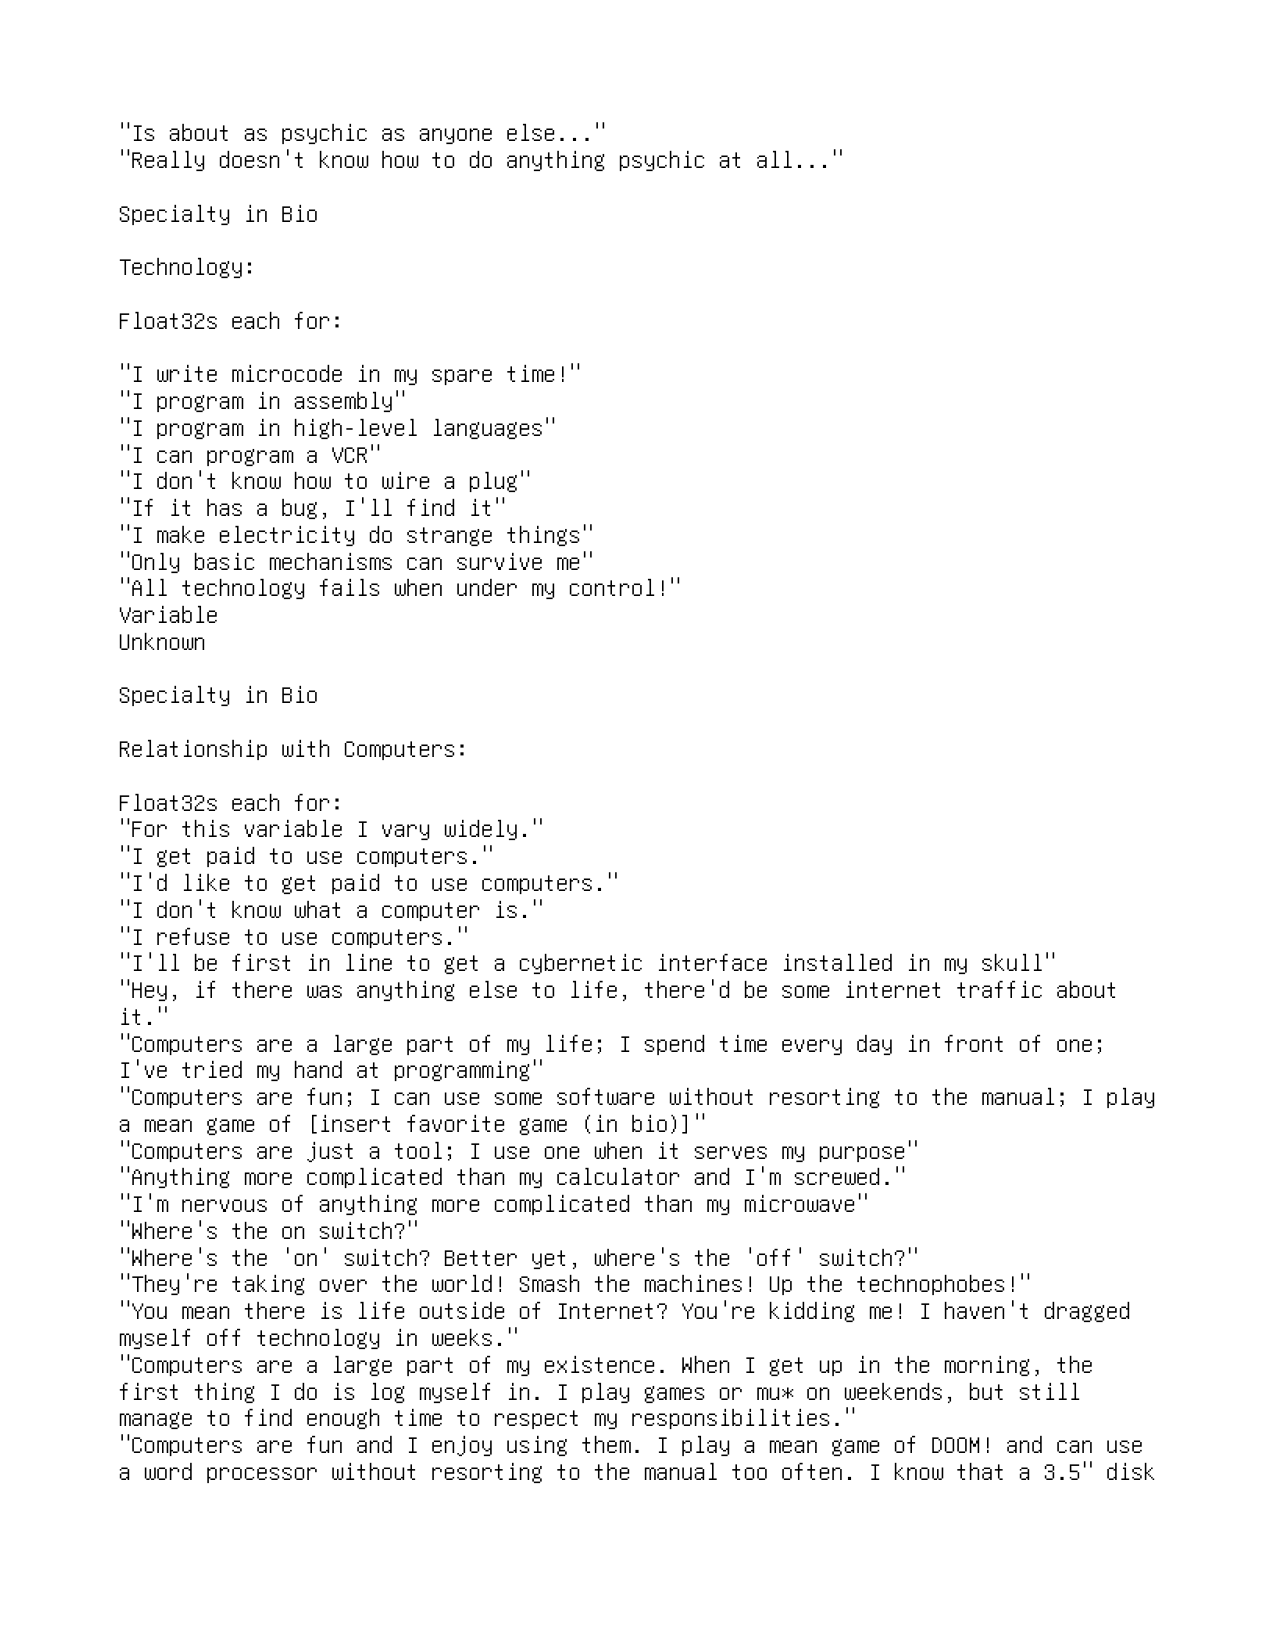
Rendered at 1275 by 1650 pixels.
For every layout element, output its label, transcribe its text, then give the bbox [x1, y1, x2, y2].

text "Where's the 'on' switch? Better yet, where's the 'off' switch?" [118, 1242, 1157, 1269]
text "I can program a VCR" [118, 439, 1157, 466]
text Technology: [118, 252, 1157, 279]
text "I program in assembly" [118, 386, 1157, 413]
text "Anything more complicated than my calculator and I'm screwed." [118, 1162, 1157, 1189]
text "I make electricity do strange things" [118, 520, 1157, 546]
text "You mean there is life outside of Internet? You're kidding me! I haven't dragged myself off technology in weeks." [118, 1296, 1157, 1349]
text "Where's the on switch?" [118, 1216, 1157, 1242]
text Unknown [118, 627, 1157, 653]
text "Really doesn't know how to do anything psychic at all..." [118, 145, 1157, 172]
text "I don't know how to wire a plug" [118, 466, 1157, 493]
text Float32s each for: [118, 787, 1157, 814]
text Specialty in Bio [118, 198, 1157, 225]
text "Computers are just a tool; I use one when it serves my purpose" [118, 1135, 1157, 1162]
text "I don't know what a computer is." [118, 894, 1157, 921]
text "They're taking over the world! Smash the machines! Up the technophobes!" [118, 1269, 1157, 1296]
text "Hey, if there was anything else to life, there'd be some internet traffic about it." [118, 975, 1157, 1028]
text "Computers are a large part of my existence. When I get up in the morning, the first thing I do is log myself in. I play games or mu* on weekends, but still manage to find enough time to respect my responsibilities." [118, 1349, 1157, 1430]
text "Computers are a large part of my life; I spend time every day in front of one; I've tried my hand at programming" [118, 1028, 1157, 1082]
text "Is about as psychic as anyone else..." [118, 118, 1157, 145]
text "I program in high-level languages" [118, 413, 1157, 439]
text "I refuse to use computers." [118, 921, 1157, 948]
text "I'll be first in line to get a cybernetic interface installed in my skull" [118, 948, 1157, 975]
text Specialty in Bio [118, 680, 1157, 707]
text "Only basic mechanisms can survive me" [118, 546, 1157, 573]
text "All technology fails when under my control!" [118, 573, 1157, 600]
text "I get paid to use computers." [118, 841, 1157, 868]
text "Computers are fun and I enjoy using them. I play a mean game of DOOM! and can use a word processor without resorting to the manual too often. I know that a 3.5" disk [118, 1430, 1157, 1483]
text "For this variable I vary widely." [118, 814, 1157, 841]
text "If it has a bug, I'll find it" [118, 493, 1157, 520]
text "I write microcode in my spare time!" [118, 359, 1157, 386]
text "Computers are fun; I can use some software without resorting to the manual; I play a mean game of [insert favorite game (in bio)]" [118, 1082, 1157, 1135]
text "I'd like to get paid to use computers." [118, 868, 1157, 894]
text Relationship with Computers: [118, 734, 1157, 761]
text Variable [118, 600, 1157, 627]
text Float32s each for: [118, 306, 1157, 332]
text "I'm nervous of anything more complicated than my microwave" [118, 1189, 1157, 1216]
